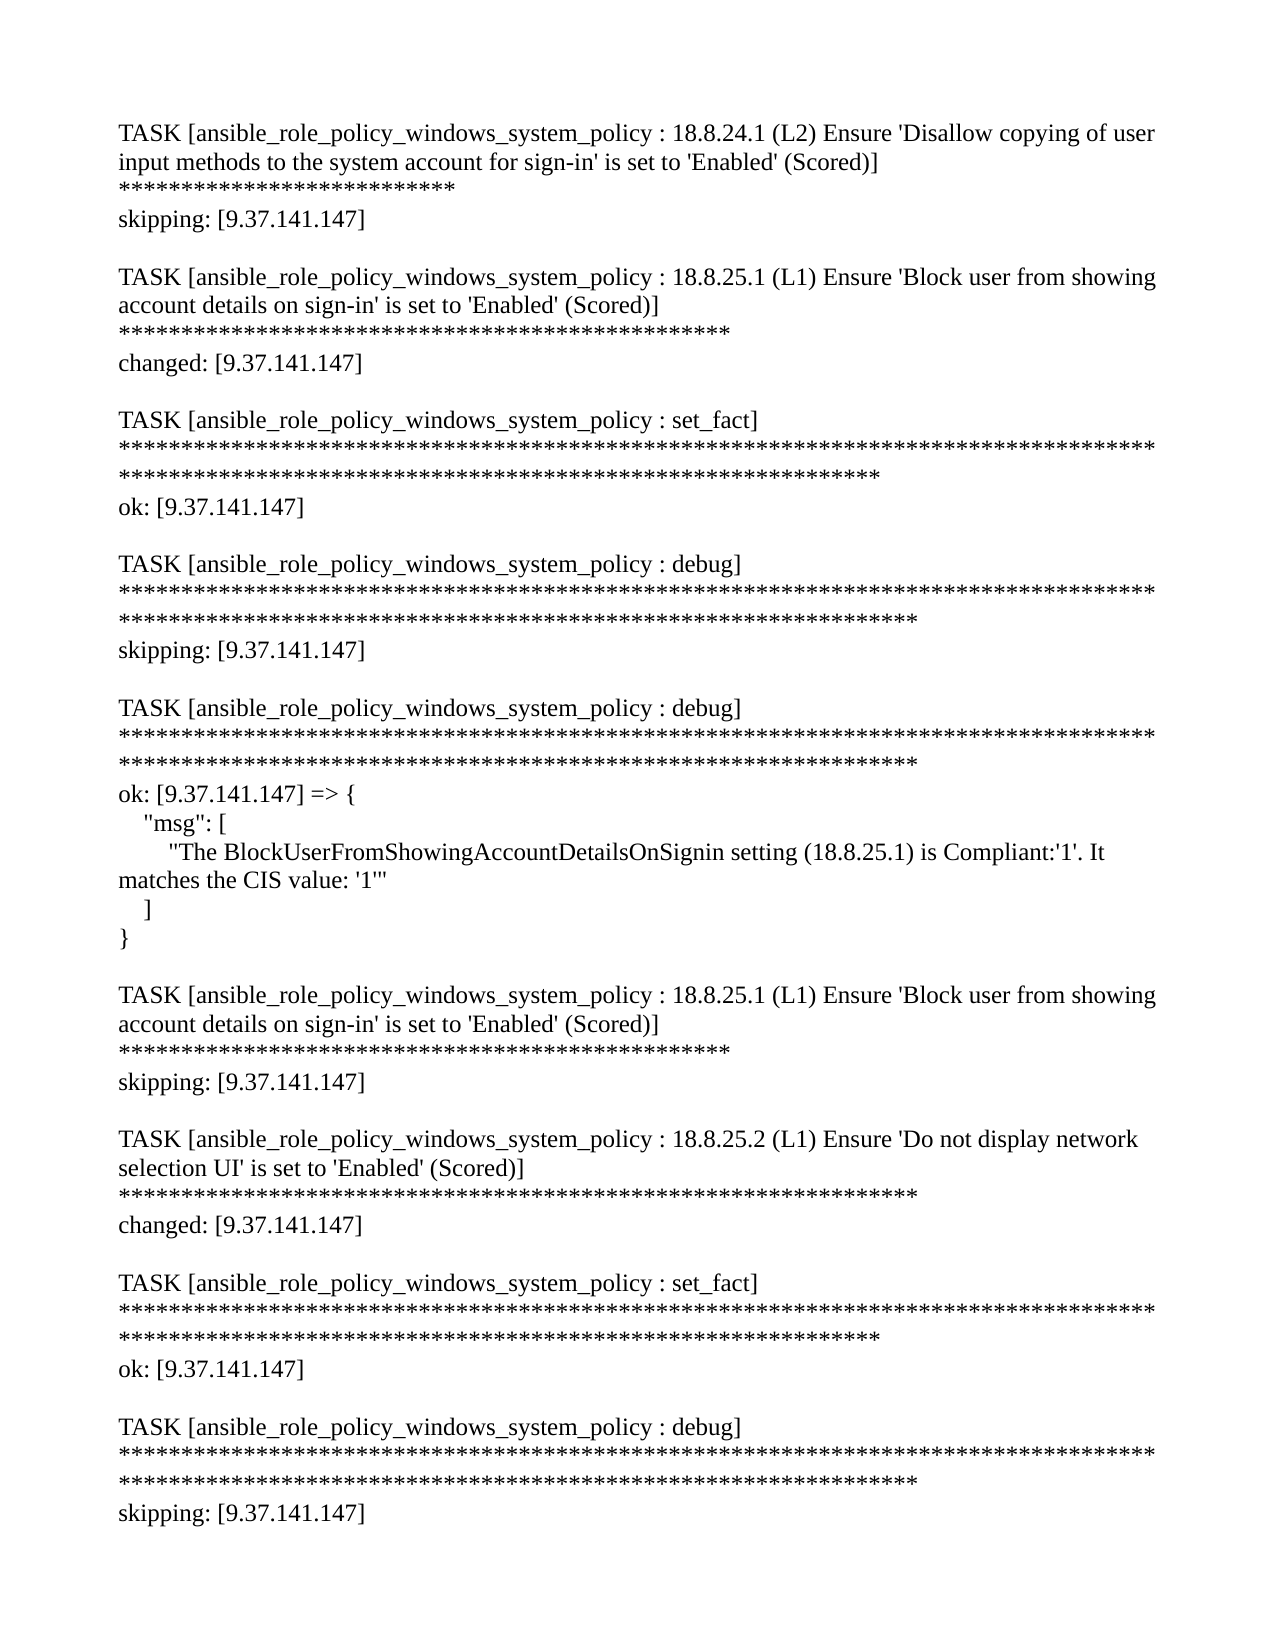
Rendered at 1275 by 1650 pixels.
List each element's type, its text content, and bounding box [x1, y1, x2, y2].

text skipping: [9.37.141.147] [118, 204, 1157, 233]
text skipping: [9.37.141.147] [118, 636, 1157, 664]
text TASK [ansible_role_policy_windows_system_policy : debug] *************************************************************************************************************************************************** [118, 549, 1157, 636]
text ok: [9.37.141.147] => { [118, 779, 1157, 808]
text ok: [9.37.141.147] [118, 492, 1157, 521]
text } [118, 923, 1157, 952]
text "The BlockUserFromShowingAccountDetailsOnSignin setting (18.8.25.1) is Compliant:'1'. It matches the CIS value: '1'" [118, 837, 1157, 894]
text TASK [ansible_role_policy_windows_system_policy : 18.8.25.1 (L1) Ensure 'Block user from showing account details on sign-in' is set to 'Enabled' (Scored)] ************************************************* [118, 981, 1157, 1067]
text TASK [ansible_role_policy_windows_system_policy : 18.8.25.1 (L1) Ensure 'Block user from showing account details on sign-in' is set to 'Enabled' (Scored)] ************************************************* [118, 262, 1157, 348]
text TASK [ansible_role_policy_windows_system_policy : set_fact] ************************************************************************************************************************************************ [118, 1268, 1157, 1354]
text changed: [9.37.141.147] [118, 348, 1157, 377]
text changed: [9.37.141.147] [118, 1211, 1157, 1239]
text skipping: [9.37.141.147] [118, 1498, 1157, 1527]
text ok: [9.37.141.147] [118, 1354, 1157, 1383]
text "msg": [ [118, 808, 1157, 837]
text TASK [ansible_role_policy_windows_system_policy : debug] *************************************************************************************************************************************************** [118, 1412, 1157, 1498]
text TASK [ansible_role_policy_windows_system_policy : set_fact] ************************************************************************************************************************************************ [118, 406, 1157, 492]
text TASK [ansible_role_policy_windows_system_policy : debug] *************************************************************************************************************************************************** [118, 693, 1157, 779]
text TASK [ansible_role_policy_windows_system_policy : 18.8.24.1 (L2) Ensure 'Disallow copying of user input methods to the system account for sign-in' is set to 'Enabled' (Scored)] *************************** [118, 118, 1157, 204]
text skipping: [9.37.141.147] [118, 1067, 1157, 1096]
text ] [118, 894, 1157, 923]
text TASK [ansible_role_policy_windows_system_policy : 18.8.25.2 (L1) Ensure 'Do not display network selection UI' is set to 'Enabled' (Scored)] **************************************************************** [118, 1124, 1157, 1211]
